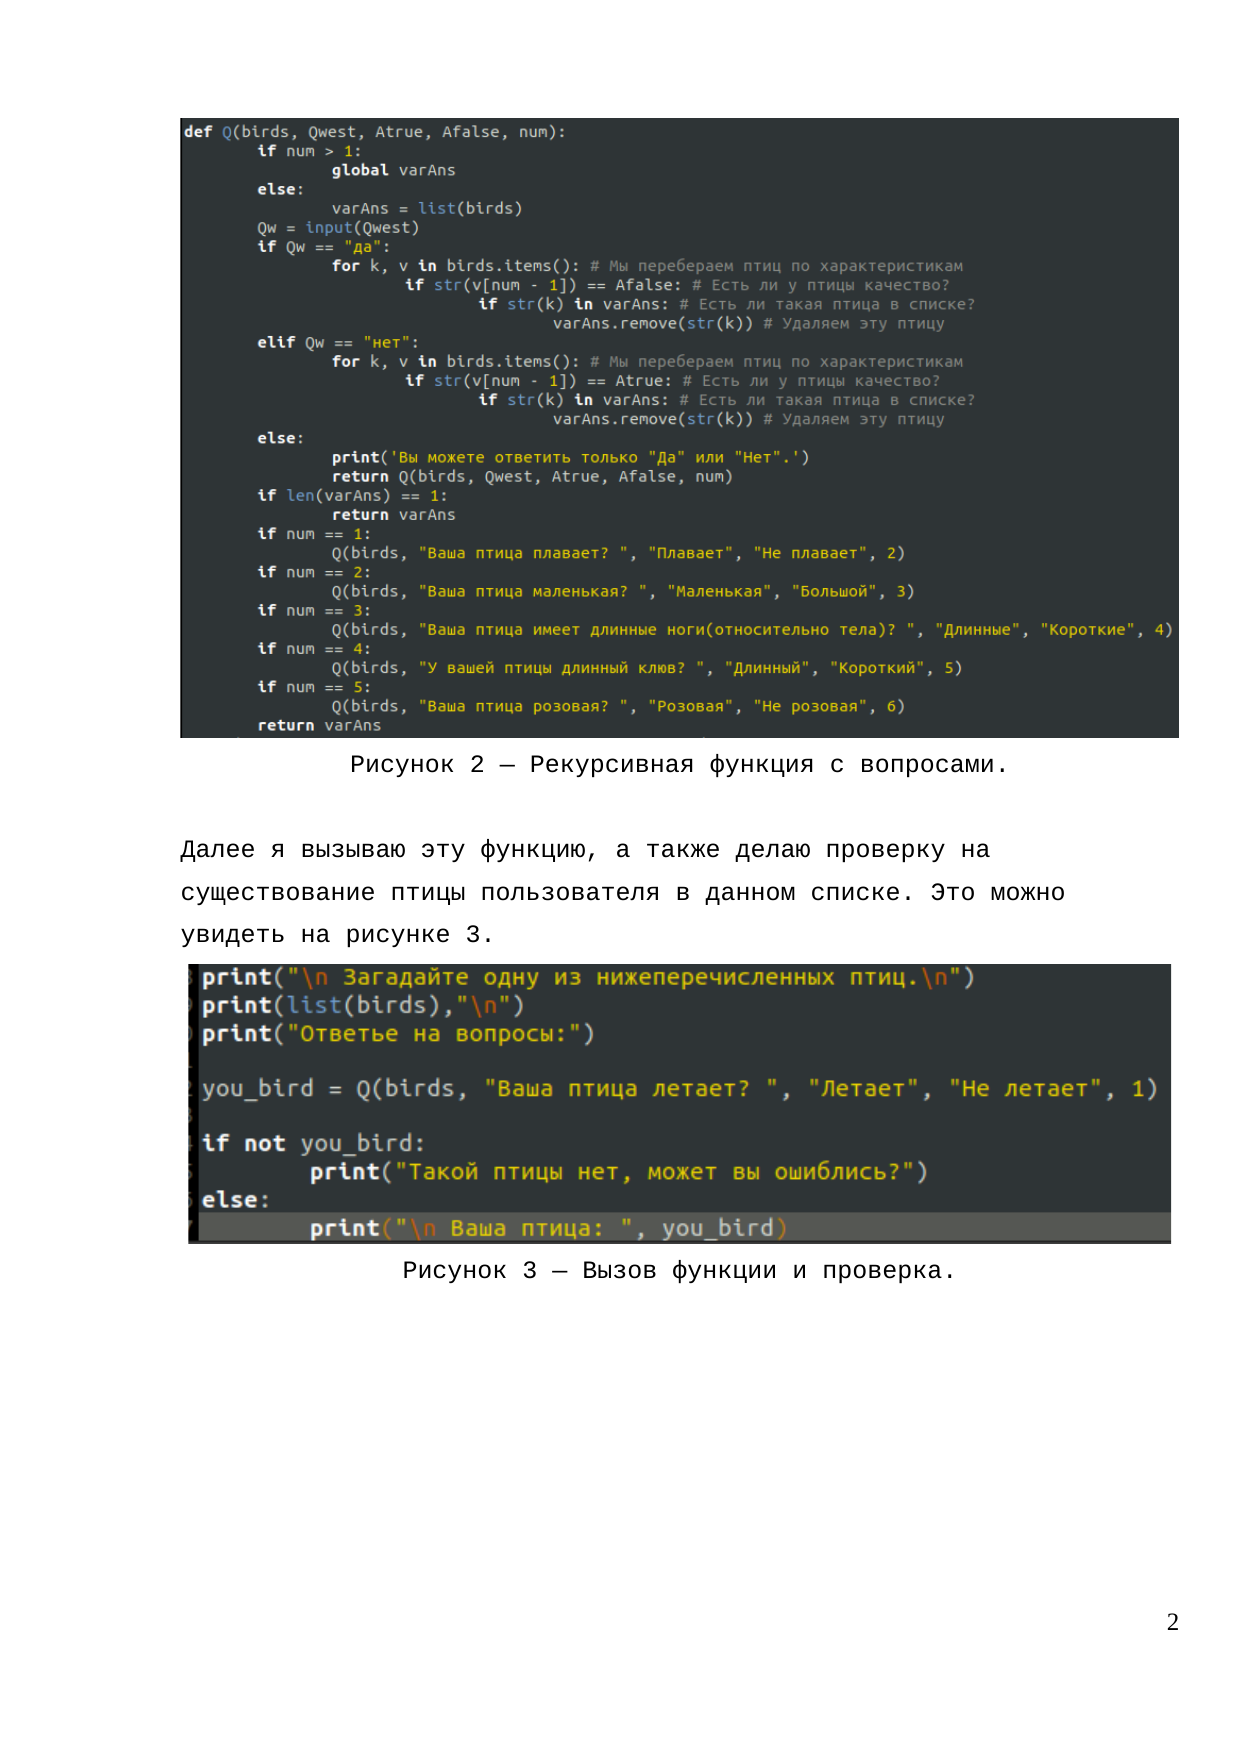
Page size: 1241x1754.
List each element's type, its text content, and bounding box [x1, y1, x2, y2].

picture [188, 964, 1172, 1244]
text Далее я вызываю эту функцию, а также делаю проверку на существование птицы пользователя в данном списке. Это можно увидеть на рисунке 3. [180, 837, 1179, 950]
text Рисунок 3 — Вызов функции и проверка. [180, 964, 1179, 1286]
picture [180, 118, 1179, 738]
text Рисунок 2 — Рекурсивная функция с вопросами. [180, 738, 1179, 780]
